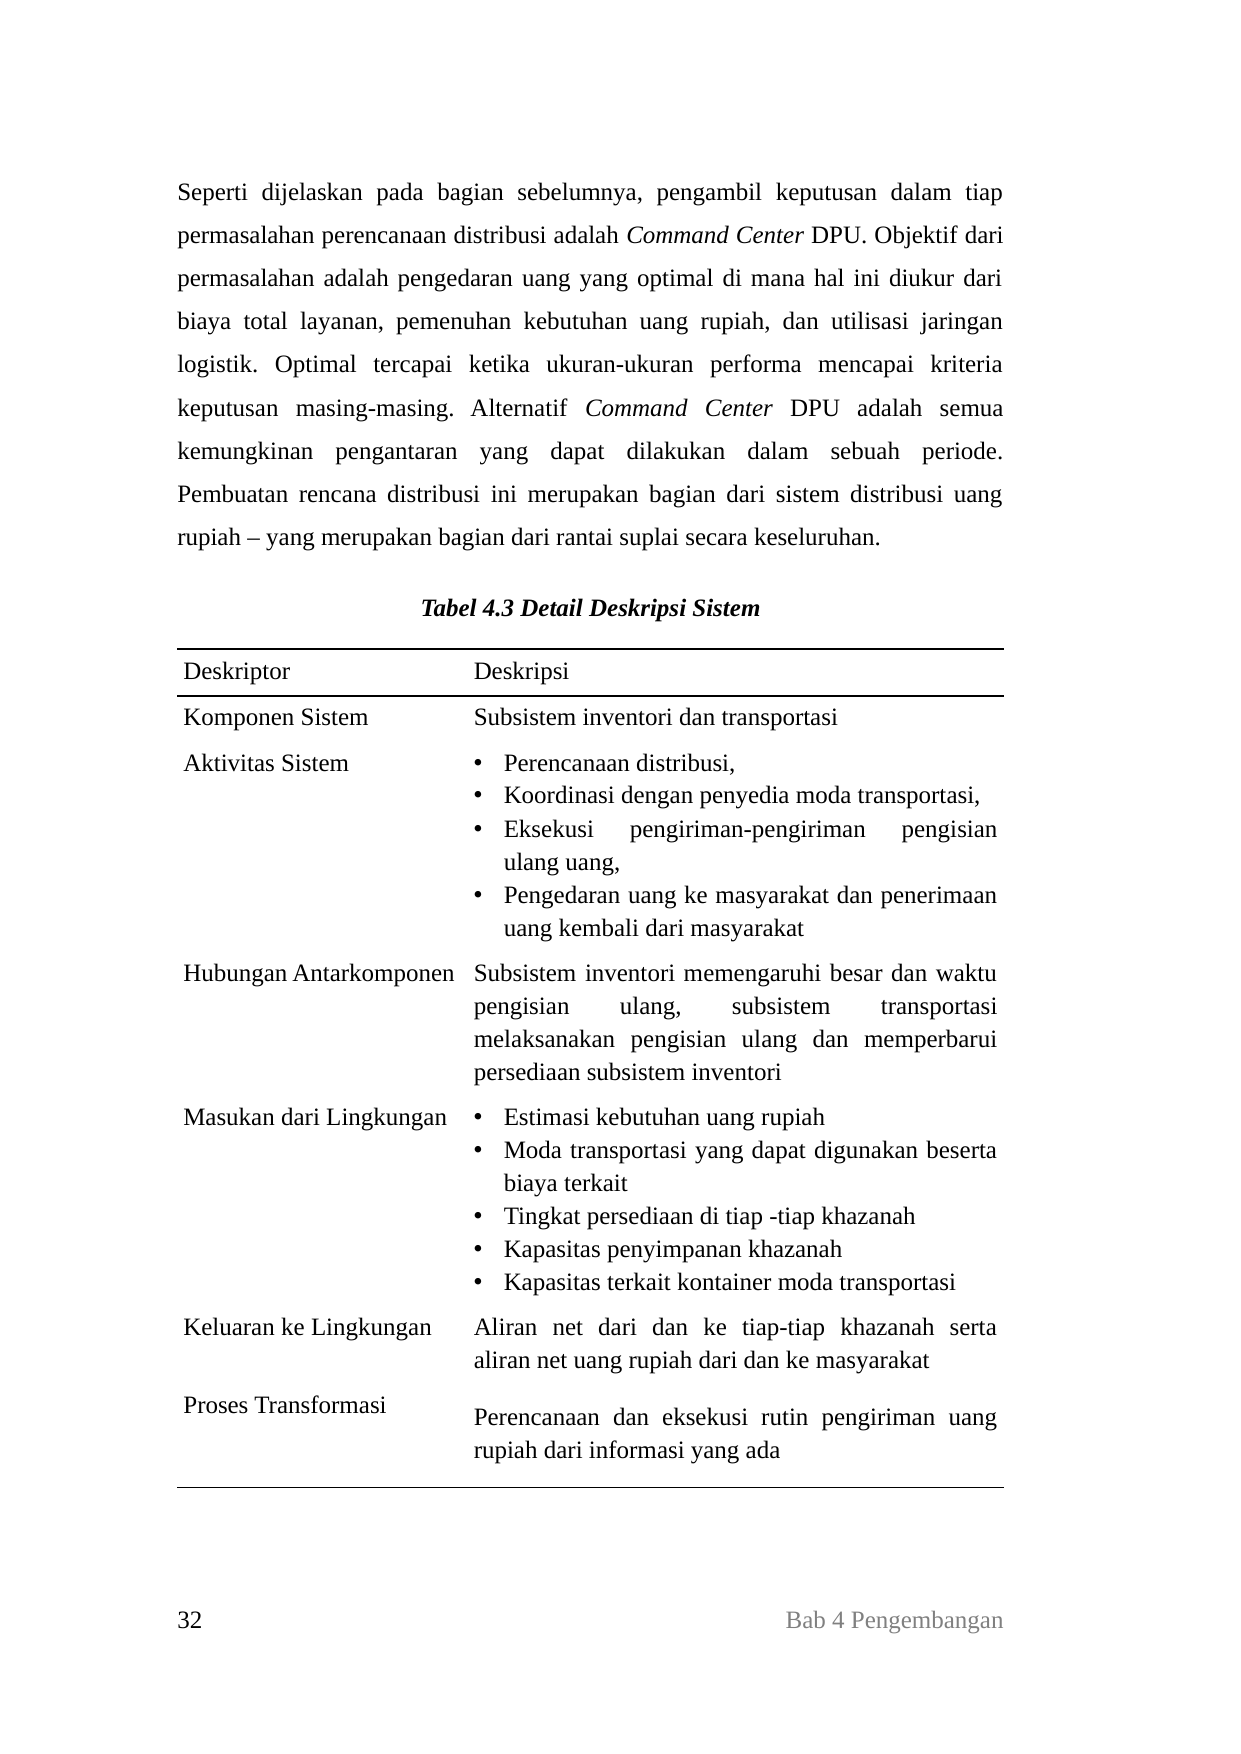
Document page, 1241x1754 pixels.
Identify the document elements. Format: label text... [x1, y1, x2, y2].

table_cell Perencanaan dan eksekusi rutin pengiriman uang rupiah dari informasi yang ada [468, 1384, 1003, 1486]
table_cell Aktivitas Sistem [177, 742, 467, 952]
table_header Deskripsi [468, 650, 1003, 695]
text Tabel 4.3 Detail Deskripsi Sistem [177, 593, 1003, 621]
table_cell Masukan dari Lingkungan [177, 1096, 467, 1306]
table_cell Estimasi kebutuhan uang rupiah Moda transportasi yang dapat digunakan beserta biaya terkait Tingkat persediaan di tiap -tiap khazanah Kapasitas penyimpanan khazanah Kapasitas terkait kontainer moda transportasi [468, 1096, 1003, 1306]
table_cell Komponen Sistem [177, 697, 467, 742]
table_cell Subsistem inventori dan transportasi [468, 697, 1003, 742]
table_cell Perencanaan distribusi, Koordinasi dengan penyedia moda transportasi, Eksekusi pengiriman-pengiriman pengisian ulang uang, Pengedaran uang ke masyarakat dan penerimaan uang kembali dari masyarakat [468, 742, 1003, 952]
text Seperti dijelaskan pada bagian sebelumnya, pengambil keputusan dalam tiap permasalahan perencanaan distribusi adalah Command Center DPU. Objektif dari permasalahan adalah pengedaran uang yang optimal di mana hal ini diukur dari biaya total layanan, pemenuhan kebutuhan uang rupiah, dan utilisasi jaringan logistik. Optimal tercapai ketika ukuran-ukuran performa mencapai kriteria keputusan masing-masing. Alternatif Command Center DPU adalah semua kemungkinan pengantaran yang dapat dilakukan dalam sebuah periode. Pembuatan rencana distribusi ini merupakan bagian dari sistem distribusi uang rupiah – yang merupakan bagian dari rantai suplai secara keseluruhan. [177, 177, 1003, 551]
table_cell Subsistem inventori memengaruhi besar dan waktu pengisian ulang, subsistem transportasi melaksanakan pengisian ulang dan memperbarui persediaan subsistem inventori [468, 952, 1003, 1096]
table_cell Keluaran ke Lingkungan [177, 1306, 467, 1384]
table_cell Proses Transformasi [177, 1384, 467, 1486]
table_header Deskriptor [177, 650, 467, 695]
table_cell Hubungan Antarkomponen [177, 952, 467, 1096]
table_cell Aliran net dari dan ke tiap-tiap khazanah serta aliran net uang rupiah dari dan ke masyarakat [468, 1306, 1003, 1384]
